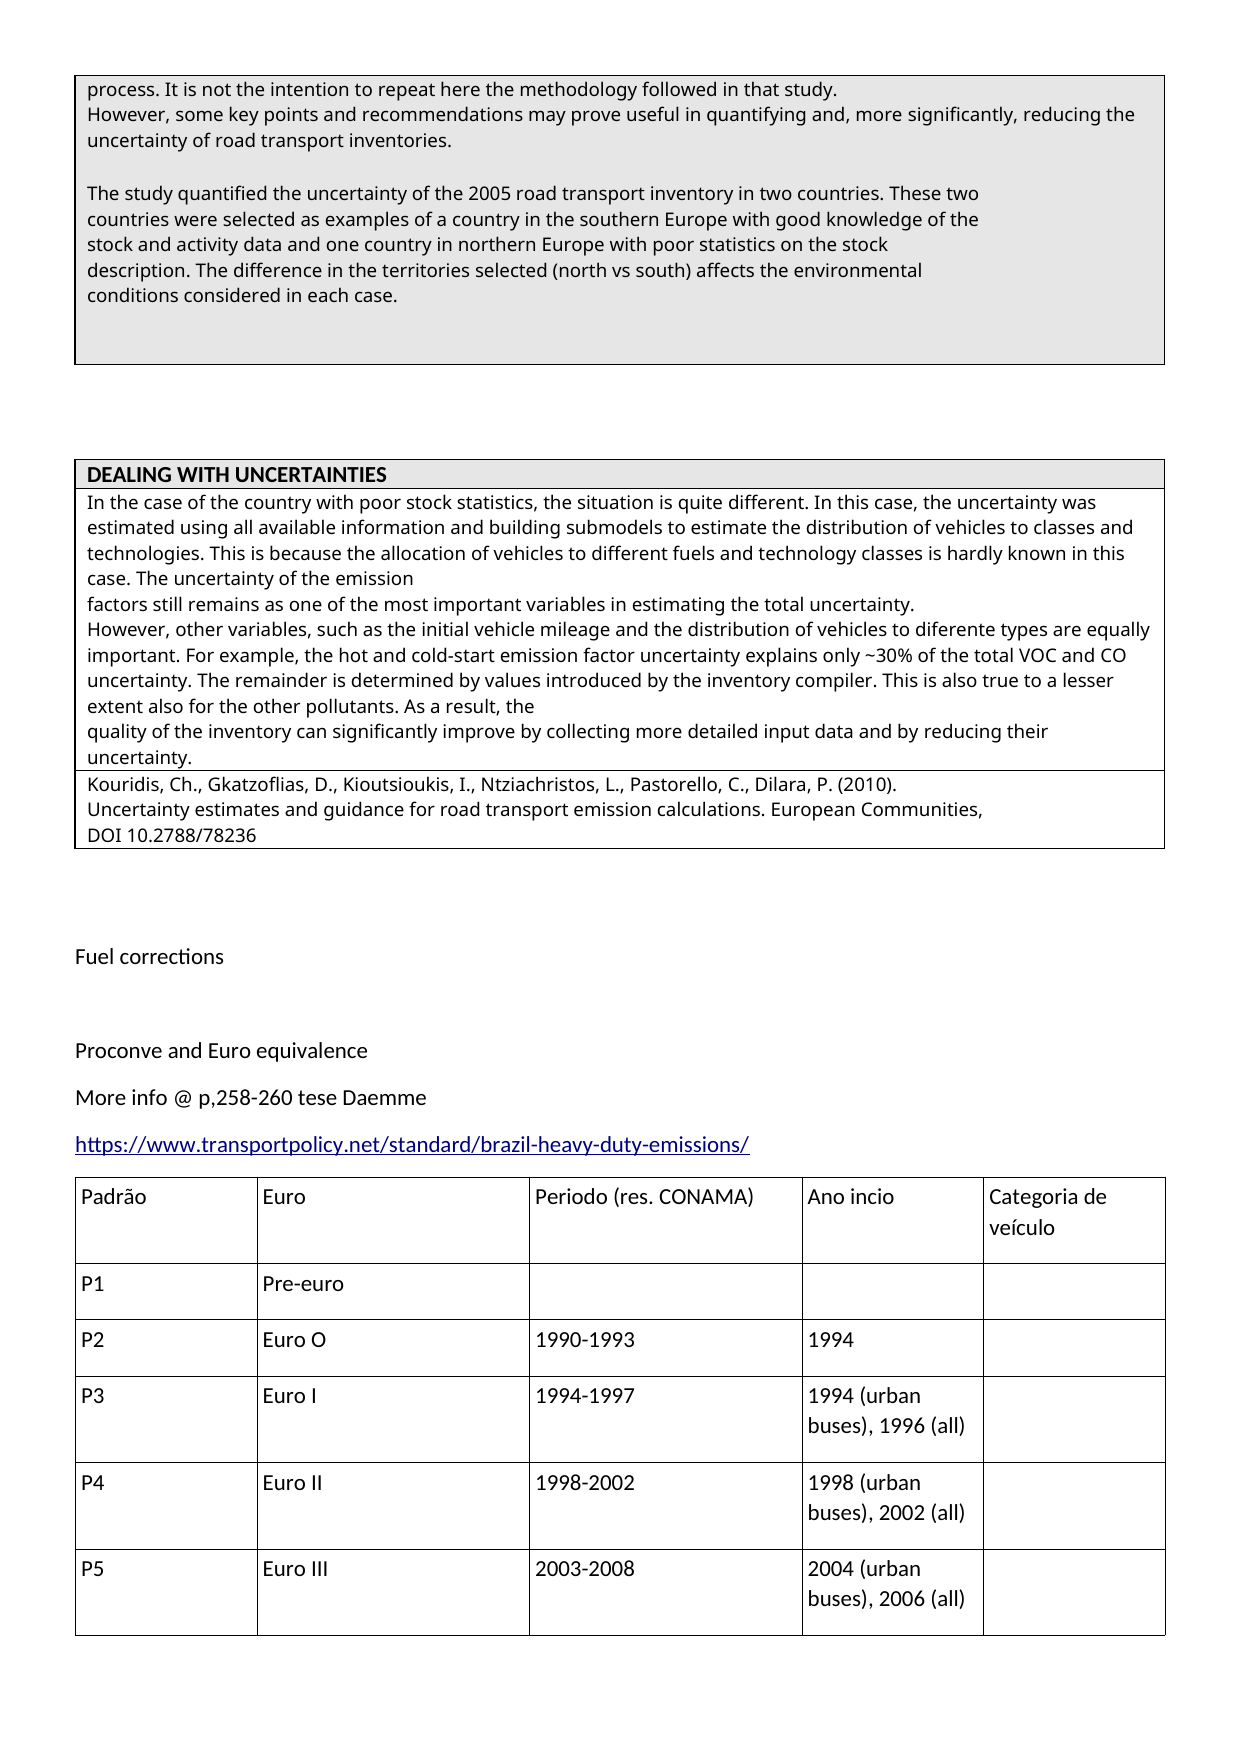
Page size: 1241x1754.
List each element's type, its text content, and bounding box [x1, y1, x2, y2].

table_cell Euro III [258, 1550, 529, 1635]
table_cell [984, 1550, 1165, 1635]
table_header Euro [258, 1178, 529, 1263]
table_cell 1998-2002 [530, 1463, 802, 1548]
table_cell P4 [76, 1463, 257, 1548]
table_cell 2004 (urban buses), 2006 (all) [803, 1550, 983, 1635]
table_header Periodo (res. CONAMA) [530, 1178, 802, 1263]
table_header Categoria de veículo [984, 1178, 1165, 1263]
table_cell [984, 1377, 1165, 1462]
table_cell Euro O [258, 1320, 529, 1376]
table_cell 1994-1997 [530, 1377, 802, 1462]
table_cell [530, 1264, 802, 1319]
table_cell P3 [76, 1377, 257, 1462]
table_cell Pre-euro [258, 1264, 529, 1319]
table_cell P2 [76, 1320, 257, 1376]
table_cell [984, 1320, 1165, 1376]
table_cell Euro II [258, 1463, 529, 1548]
text Proconve and Euro equivalence [75, 1036, 1165, 1064]
table_cell Kouridis, Ch., Gkatzoflias, D., Kioutsioukis, I., Ntziachristos, L., Pastorello, C., Dilara, P. (2010). Uncertainty estimates and guidance for road transport emission calculations. European Communities, DOI 10.2788/78236 [76, 771, 1164, 847]
table_cell [984, 1264, 1165, 1319]
text https://www.transportpolicy.net/standard/brazil-heavy-duty-emissions/ [75, 1130, 1165, 1158]
table_cell 1990-1993 [530, 1320, 802, 1376]
table_cell 1994 (urban buses), 1996 (all) [803, 1377, 983, 1462]
table_cell 1998 (urban buses), 2002 (all) [803, 1463, 983, 1548]
table_cell [803, 1264, 983, 1319]
table_cell 2003-2008 [530, 1550, 802, 1635]
table_header DEALING WITH UNCERTAINTIES [76, 460, 1164, 488]
text Fuel corrections [75, 942, 1165, 970]
table_header Padrão [76, 1178, 257, 1263]
table_cell P1 [76, 1264, 257, 1319]
text More info @ p,258-260 tese Daemme [75, 1083, 1165, 1111]
table_cell process. It is not the intention to repeat here the methodology followed in that study. However, some key points and recommendations may prove useful in quantifying and, more significantly, reducing the uncertainty of road transport inventories. The study quantified the uncertainty of the 2005 road transport inventory in two countries. These two countries were selected as examples of a country in the southern Europe with good knowledge of the stock and activity data and one country in northern Europe with poor statistics on the stock description. The difference in the territories selected (north vs south) affects the environmental conditions considered in each case. [76, 76, 1164, 364]
table_cell In the case of the country with poor stock statistics, the situation is quite different. In this case, the uncertainty was estimated using all available information and building submodels to estimate the distribution of vehicles to classes and technologies. This is because the allocation of vehicles to different fuels and technology classes is hardly known in this case. The uncertainty of the emission factors still remains as one of the most important variables in estimating the total uncertainty. However, other variables, such as the initial vehicle mileage and the distribution of vehicles to diferente types are equally important. For example, the hot and cold-start emission factor uncertainty explains only ~30% of the total VOC and CO uncertainty. The remainder is determined by values introduced by the inventory compiler. This is also true to a lesser extent also for the other pollutants. As a result, the quality of the inventory can significantly improve by collecting more detailed input data and by reducing their uncertainty. [76, 489, 1164, 770]
table_cell 1994 [803, 1320, 983, 1376]
table_cell P5 [76, 1550, 257, 1635]
table_cell Euro I [258, 1377, 529, 1462]
table_cell [984, 1463, 1165, 1548]
table_header Ano incio [803, 1178, 983, 1263]
